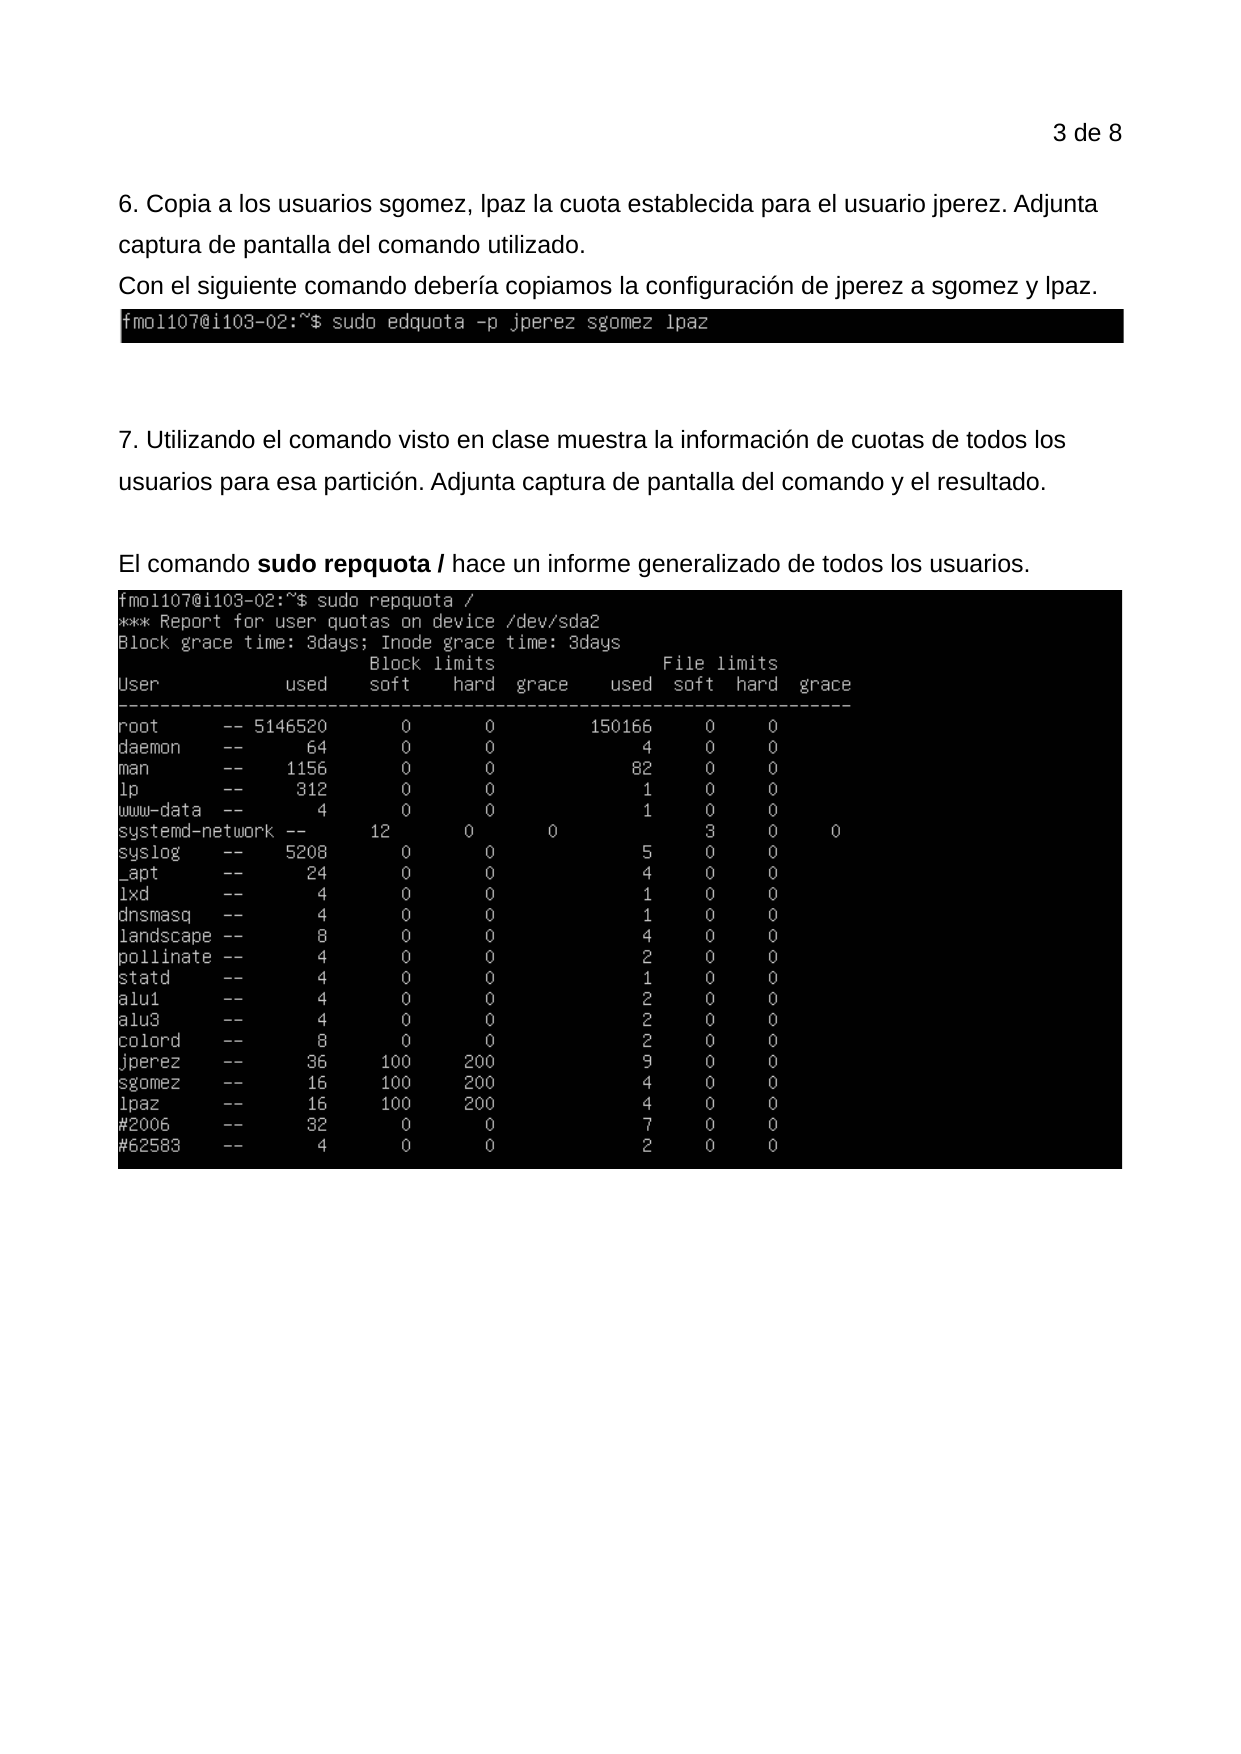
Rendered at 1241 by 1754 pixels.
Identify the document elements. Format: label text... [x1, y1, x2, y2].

picture [119, 309, 1124, 343]
text 7. Utilizando el comando visto en clase muestra la información de cuotas de todos los [118, 425, 1122, 454]
text Con el siguiente comando debería copiamos la configuración de jperez a sgomez y lpaz. [118, 271, 1122, 300]
picture [118, 590, 1123, 1169]
text 6. Copia a los usuarios sgomez, lpaz la cuota establecida para el usuario jperez. Adjunta [118, 189, 1122, 218]
text captura de pantalla del comando utilizado. [118, 230, 1122, 259]
text El comando sudo repquota / hace un informe generalizado de todos los usuarios. [118, 549, 1122, 578]
text usuarios para esa partición. Adjunta captura de pantalla del comando y el resultado. [118, 467, 1122, 495]
